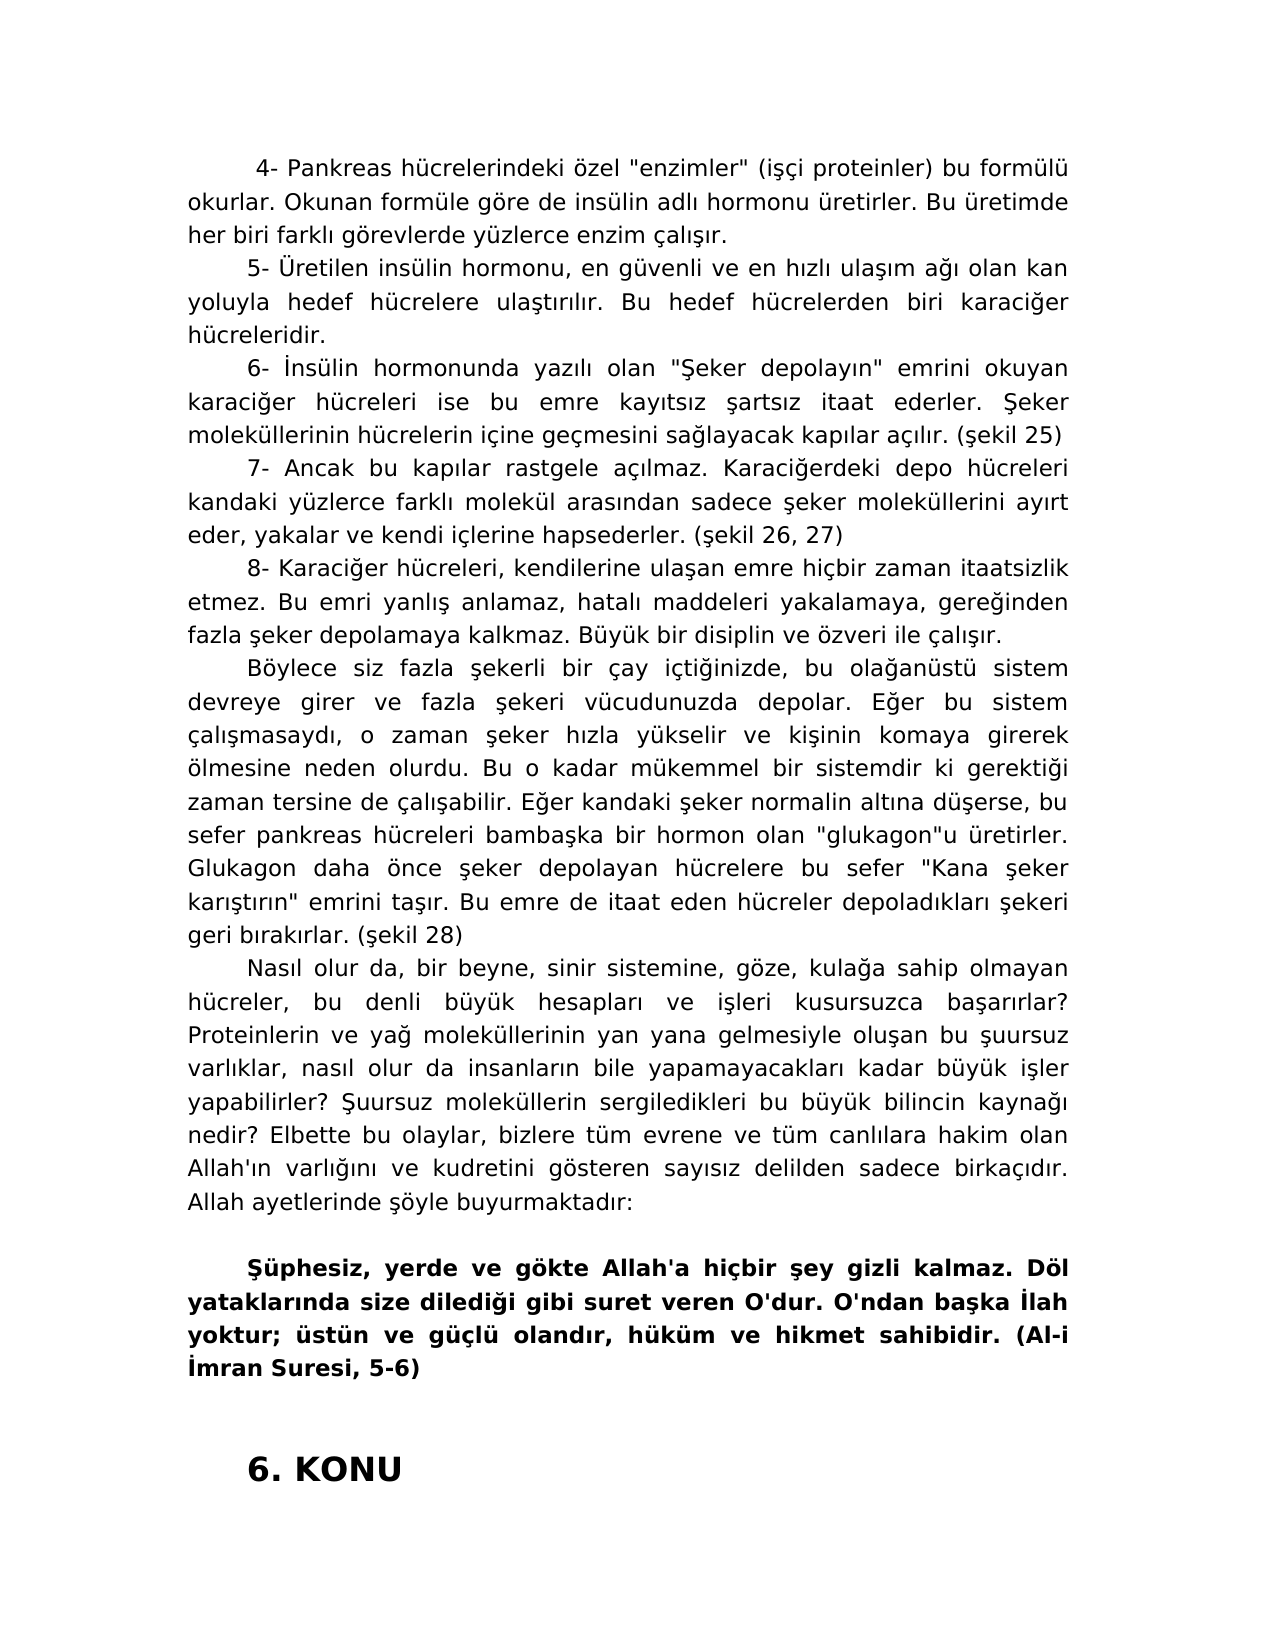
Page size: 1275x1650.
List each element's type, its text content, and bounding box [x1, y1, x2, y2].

text 6. KONU [187, 1450, 1070, 1489]
text Şüphesiz, yerde ve gökte Allah'a hiçbir şey gizli kalmaz. Döl yataklarında size dilediği gibi suret veren O'dur. O'ndan başka İlah yoktur; üstün ve güçlü olandır, hüküm ve hikmet sahibidir. (Al-i İmran Suresi, 5-6) [187, 1250, 1070, 1383]
text 4- Pankreas hücrelerindeki özel "enzimler" (işçi proteinler) bu formülü okurlar. Okunan formüle göre de insülin adlı hormonu üretirler. Bu üretimde her biri farklı görevlerde yüzlerce enzim çalışır. [187, 150, 1070, 250]
text 7- Ancak bu kapılar rastgele açılmaz. Karaciğerdeki depo hücreleri kandaki yüzlerce farklı molekül arasından sadece şeker moleküllerini ayırt eder, yakalar ve kendi içlerine hapsederler. (şekil 26, 27) [187, 450, 1070, 550]
text 8- Karaciğer hücreleri, kendilerine ulaşan emre hiçbir zaman itaatsizlik etmez. Bu emri yanlış anlamaz, hatalı maddeleri yakalamaya, gereğinden fazla şeker depolamaya kalkmaz. Büyük bir disiplin ve özveri ile çalışır. [187, 550, 1070, 650]
text Böylece siz fazla şekerli bir çay içtiğinizde, bu olağanüstü sistem devreye girer ve fazla şekeri vücudunuzda depolar. Eğer bu sistem çalışmasaydı, o zaman şeker hızla yükselir ve kişinin komaya girerek ölmesine neden olurdu. Bu o kadar mükemmel bir sistemdir ki gerektiği zaman tersine de çalışabilir. Eğer kandaki şeker normalin altına düşerse, bu sefer pankreas hücreleri bambaşka bir hormon olan "glukagon"u üretirler. Glukagon daha önce şeker depolayan hücrelere bu sefer "Kana şeker karıştırın" emrini taşır. Bu emre de itaat eden hücreler depoladıkları şekeri geri bırakırlar. (şekil 28) [187, 650, 1070, 950]
text 6- İnsülin hormonunda yazılı olan "Şeker depolayın" emrini okuyan karaciğer hücreleri ise bu emre kayıtsız şartsız itaat ederler. Şeker moleküllerinin hücrelerin içine geçmesini sağlayacak kapılar açılır. (şekil 25) [187, 350, 1070, 450]
text Nasıl olur da, bir beyne, sinir sistemine, göze, kulağa sahip olmayan hücreler, bu denli büyük hesapları ve işleri kusursuzca başarırlar? Proteinlerin ve yağ moleküllerinin yan yana gelmesiyle oluşan bu şuursuz varlıklar, nasıl olur da insanların bile yapamayacakları kadar büyük işler yapabilirler? Şuursuz moleküllerin sergiledikleri bu büyük bilincin kaynağı nedir? Elbette bu olaylar, bizlere tüm evrene ve tüm canlılara hakim olan Allah'ın varlığını ve kudretini gösteren sayısız delilden sadece birkaçıdır. Allah ayetlerinde şöyle buyurmaktadır: [187, 950, 1070, 1217]
text 5- Üretilen insülin hormonu, en güvenli ve en hızlı ulaşım ağı olan kan yoluyla hedef hücrelere ulaştırılır. Bu hedef hücrelerden biri karaciğer hücreleridir. [187, 250, 1070, 350]
